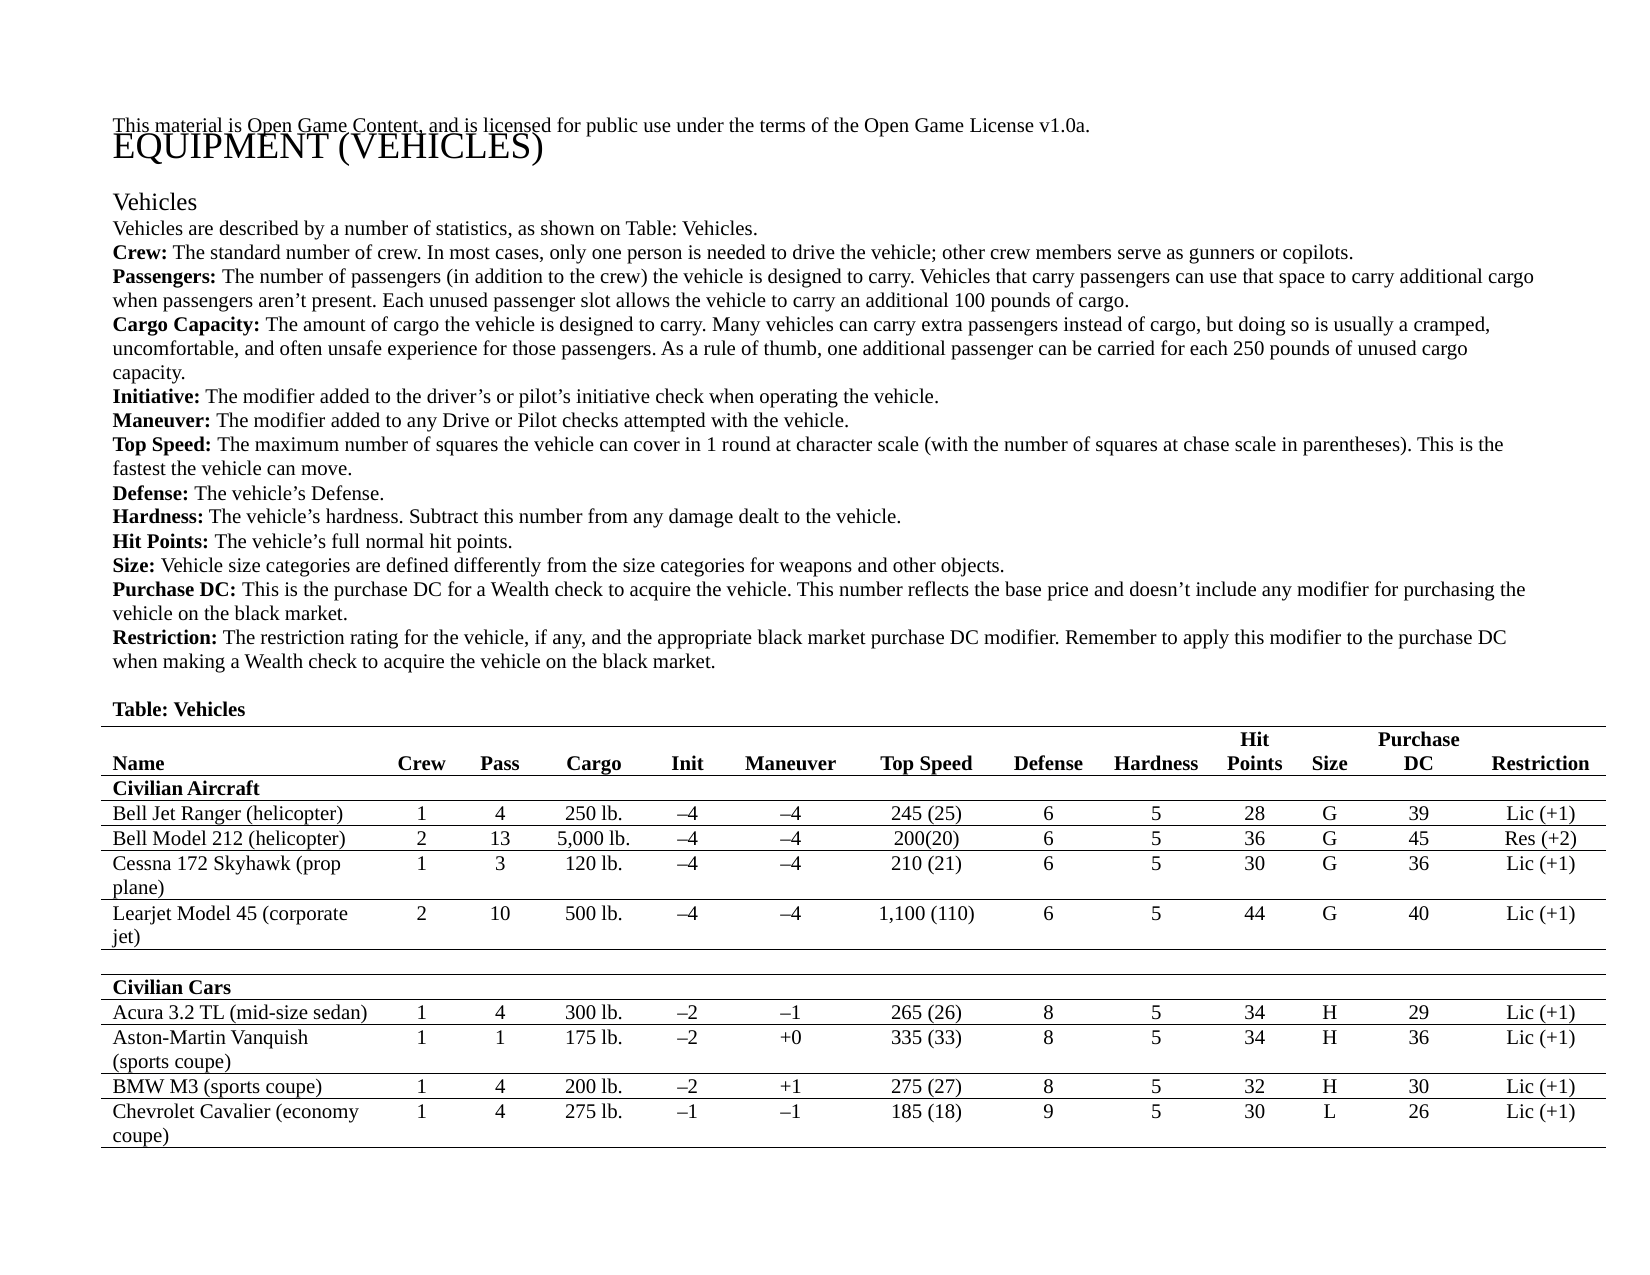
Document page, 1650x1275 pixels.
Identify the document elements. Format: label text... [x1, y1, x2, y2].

table_cell Chevrolet Cavalier (economy coupe) [101, 1099, 381, 1147]
table_cell 10 [463, 900, 537, 948]
table_cell 2 [381, 900, 462, 948]
table_cell Purchase DC [1363, 727, 1475, 775]
table_cell Lic (+1) [1475, 851, 1606, 899]
table_cell 26 [1363, 1099, 1475, 1147]
text EQUIPMENT (VEHICLES) [342, 139, 538, 163]
table_header Table: Vehicles [101, 697, 381, 726]
table_cell [725, 950, 856, 974]
table_cell –4 [650, 900, 725, 948]
table_cell [725, 975, 856, 999]
table_cell 5 [1100, 1025, 1212, 1073]
table_cell 5 [1100, 1099, 1212, 1147]
table_header [1297, 697, 1362, 726]
table_cell Hit Points [1212, 727, 1297, 775]
text This material is Open Game Content, and is licensed for public use under the terms of the Open Game License v1.0a. [112, 112, 1537, 139]
table_cell 5 [1100, 1074, 1212, 1098]
table_cell 32 [1212, 1074, 1297, 1098]
table_cell 30 [1212, 851, 1297, 899]
table_cell 1 [381, 801, 462, 825]
table_cell 34 [1212, 1025, 1297, 1073]
table_cell [1475, 975, 1606, 999]
table_cell G [1297, 900, 1362, 948]
table_cell 200(20) [856, 826, 997, 850]
table_cell –4 [725, 826, 856, 850]
table_cell Lic (+1) [1475, 1074, 1606, 1098]
table_cell –4 [650, 801, 725, 825]
table_cell 30 [1212, 1099, 1297, 1147]
table_cell 8 [997, 1025, 1100, 1073]
table_cell 275 lb. [538, 1099, 650, 1147]
table_cell [1297, 975, 1362, 999]
table_cell H [1297, 1025, 1362, 1073]
table_header [856, 697, 997, 726]
table_cell Aston-Martin Vanquish (sports coupe) [101, 1025, 381, 1073]
table_cell Lic (+1) [1475, 1099, 1606, 1147]
table_cell [1212, 776, 1297, 800]
table_cell –4 [725, 900, 856, 948]
table_cell [381, 950, 462, 974]
table_cell Cessna 172 Skyhawk (prop plane) [101, 851, 381, 899]
table_cell 1,100 (110) [856, 900, 997, 948]
table_cell [1100, 975, 1212, 999]
table_cell 39 [1363, 801, 1475, 825]
table_header [1475, 697, 1606, 726]
table_cell 8 [997, 1000, 1100, 1024]
table_cell 185 (18) [856, 1099, 997, 1147]
table_cell –4 [650, 826, 725, 850]
table_cell 45 [1363, 826, 1475, 850]
text Crew: The standard number of crew. In most cases, only one person is needed to drive the vehicle; other crew members serve as gunners or copilots. [112, 240, 1537, 264]
table_cell Lic (+1) [1475, 900, 1606, 948]
table_header [725, 697, 856, 726]
table_header [1363, 697, 1475, 726]
table_cell Restriction [1475, 727, 1606, 775]
table_cell 44 [1212, 900, 1297, 948]
text Passengers: The number of passengers (in addition to the crew) the vehicle is designed to carry. Vehicles that carry passengers can use that space to carry additional cargo when passengers aren’t present. Each unused passenger slot allows the vehicle to carry an additional 100 pounds of cargo. [112, 264, 1537, 312]
table_cell 6 [997, 826, 1100, 850]
text EQUIPMENT (VEHICLES) [537, 139, 1537, 163]
table_cell L [1297, 1099, 1362, 1147]
table_cell G [1297, 801, 1362, 825]
table_cell 275 (27) [856, 1074, 997, 1098]
table_cell Lic (+1) [1475, 1025, 1606, 1073]
table_cell [463, 975, 537, 999]
table_cell [463, 776, 537, 800]
table_cell 1 [463, 1025, 537, 1073]
text Top Speed: The maximum number of squares the vehicle can cover in 1 round at character scale (with the number of squares at chase scale in parentheses). This is the fastest the vehicle can move. [112, 432, 1537, 480]
table_cell 200 lb. [538, 1074, 650, 1098]
table_cell –4 [650, 851, 725, 899]
table_cell H [1297, 1000, 1362, 1024]
table_cell G [1297, 826, 1362, 850]
table_cell 4 [463, 1074, 537, 1098]
table_cell Lic (+1) [1475, 1000, 1606, 1024]
table_cell 5 [1100, 801, 1212, 825]
table_cell 120 lb. [538, 851, 650, 899]
table_cell 9 [997, 1099, 1100, 1147]
table_cell [538, 975, 650, 999]
table_cell 34 [1212, 1000, 1297, 1024]
table_cell –2 [650, 1025, 725, 1073]
table_header [538, 697, 650, 726]
table_cell [1363, 975, 1475, 999]
table_cell [538, 950, 650, 974]
table_cell [997, 975, 1100, 999]
table_cell 4 [463, 801, 537, 825]
table_header [997, 697, 1100, 726]
text EQUIPMENT (VEHICLES) [112, 139, 154, 163]
table_cell [650, 776, 725, 800]
table_cell Init [650, 727, 725, 775]
table_cell 245 (25) [856, 801, 997, 825]
table_cell –1 [650, 1099, 725, 1147]
table_cell Bell Model 212 (helicopter) [101, 826, 381, 850]
table_cell 5 [1100, 851, 1212, 899]
table_cell –1 [725, 1000, 856, 1024]
table_cell 210 (21) [856, 851, 997, 899]
table_cell +0 [725, 1025, 856, 1073]
table_cell Top Speed [856, 727, 997, 775]
table_cell [1212, 975, 1297, 999]
table_cell [101, 950, 381, 974]
table_cell 8 [997, 1074, 1100, 1098]
text Cargo Capacity: The amount of cargo the vehicle is designed to carry. Many vehicles can carry extra passengers instead of cargo, but doing so is usually a cramped, uncomfortable, and often unsafe experience for those passengers. As a rule of thumb, one additional passenger can be carried for each 250 pounds of unused cargo capacity. [112, 312, 1537, 384]
table_cell Defense [997, 727, 1100, 775]
table_cell [1475, 950, 1606, 974]
table_cell H [1297, 1074, 1362, 1098]
table_cell 5 [1100, 900, 1212, 948]
table_cell 29 [1363, 1000, 1475, 1024]
table_cell [1297, 776, 1362, 800]
table_cell 1 [381, 1000, 462, 1024]
table_cell [1212, 950, 1297, 974]
text Size: Vehicle size categories are defined differently from the size categories for weapons and other objects. [112, 553, 1537, 577]
table_header [1100, 697, 1212, 726]
text Purchase DC: This is the purchase DC for a Wealth check to acquire the vehicle. This number reflects the base price and doesn’t include any modifier for purchasing the vehicle on the black market. [112, 577, 1537, 625]
table_cell 1 [381, 1074, 462, 1098]
table_cell 5 [1100, 1000, 1212, 1024]
subtitle Vehicles [112, 187, 1537, 216]
table_cell Res (+2) [1475, 826, 1606, 850]
table_cell 4 [463, 1099, 537, 1147]
text EQUIPMENT (VEHICLES) [154, 139, 343, 163]
table_cell [725, 776, 856, 800]
table_cell 6 [997, 851, 1100, 899]
table_cell [1100, 776, 1212, 800]
table_cell Acura 3.2 TL (mid-size sedan) [101, 1000, 381, 1024]
table_cell [650, 950, 725, 974]
table_cell [650, 975, 725, 999]
text Maneuver: The modifier added to any Drive or Pilot checks attempted with the vehicle. [112, 408, 1537, 432]
table_cell 36 [1363, 851, 1475, 899]
table_cell 6 [997, 801, 1100, 825]
table_cell Lic (+1) [1475, 801, 1606, 825]
table_cell 3 [463, 851, 537, 899]
table_cell –2 [650, 1000, 725, 1024]
table_cell [1475, 776, 1606, 800]
table_cell Hardness [1100, 727, 1212, 775]
table_cell 500 lb. [538, 900, 650, 948]
table_cell Size [1297, 727, 1362, 775]
table_cell [1100, 950, 1212, 974]
table_cell [1297, 950, 1362, 974]
table_cell –4 [725, 801, 856, 825]
text Restriction: The restriction rating for the vehicle, if any, and the appropriate black market purchase DC modifier. Remember to apply this modifier to the purchase DC when making a Wealth check to acquire the vehicle on the black market. [112, 625, 1537, 673]
table_cell 5 [1100, 826, 1212, 850]
table_cell 5,000 lb. [538, 826, 650, 850]
table_cell 4 [463, 1000, 537, 1024]
text Initiative: The modifier added to the driver’s or pilot’s initiative check when operating the vehicle. [112, 384, 1537, 408]
table_cell 40 [1363, 900, 1475, 948]
table_cell 335 (33) [856, 1025, 997, 1073]
table_cell 265 (26) [856, 1000, 997, 1024]
table_cell BMW M3 (sports coupe) [101, 1074, 381, 1098]
table_cell 36 [1363, 1025, 1475, 1073]
table_cell 1 [381, 1025, 462, 1073]
table_cell Civilian Aircraft [101, 776, 381, 800]
table_cell Civilian Cars [101, 975, 381, 999]
table_cell 36 [1212, 826, 1297, 850]
table_cell Bell Jet Ranger (helicopter) [101, 801, 381, 825]
text Defense: The vehicle’s Defense. [112, 480, 1537, 504]
table_cell –2 [650, 1074, 725, 1098]
table_cell [856, 975, 997, 999]
table_cell +1 [725, 1074, 856, 1098]
table_cell [381, 776, 462, 800]
table_cell 300 lb. [538, 1000, 650, 1024]
table_cell –4 [725, 851, 856, 899]
table_cell Name [101, 727, 381, 775]
table_cell [997, 776, 1100, 800]
table_cell [1363, 950, 1475, 974]
table_cell [997, 950, 1100, 974]
table_cell [463, 950, 537, 974]
table_cell 30 [1363, 1074, 1475, 1098]
table_cell Crew [381, 727, 462, 775]
table_cell 13 [463, 826, 537, 850]
table_cell 1 [381, 1099, 462, 1147]
table_header [650, 697, 725, 726]
table_cell Cargo [538, 727, 650, 775]
table_cell Learjet Model 45 (corporate jet) [101, 900, 381, 948]
table_cell Maneuver [725, 727, 856, 775]
table_cell [856, 950, 997, 974]
table_cell 1 [381, 851, 462, 899]
table_cell [381, 975, 462, 999]
table_cell [856, 776, 997, 800]
table_cell 6 [997, 900, 1100, 948]
table_header [463, 697, 537, 726]
table_cell G [1297, 851, 1362, 899]
table_cell Pass [463, 727, 537, 775]
table_cell [1363, 776, 1475, 800]
text Hit Points: The vehicle’s full normal hit points. [112, 528, 1537, 553]
table_cell –1 [725, 1099, 856, 1147]
text Hardness: The vehicle’s hardness. Subtract this number from any damage dealt to the vehicle. [112, 504, 1537, 528]
table_cell 2 [381, 826, 462, 850]
text Vehicles are described by a number of statistics, as shown on Table: Vehicles. [112, 216, 1537, 240]
table_cell [538, 776, 650, 800]
table_cell 28 [1212, 801, 1297, 825]
table_header [1212, 697, 1297, 726]
table_cell 175 lb. [538, 1025, 650, 1073]
table_header [381, 697, 462, 726]
table_cell 250 lb. [538, 801, 650, 825]
